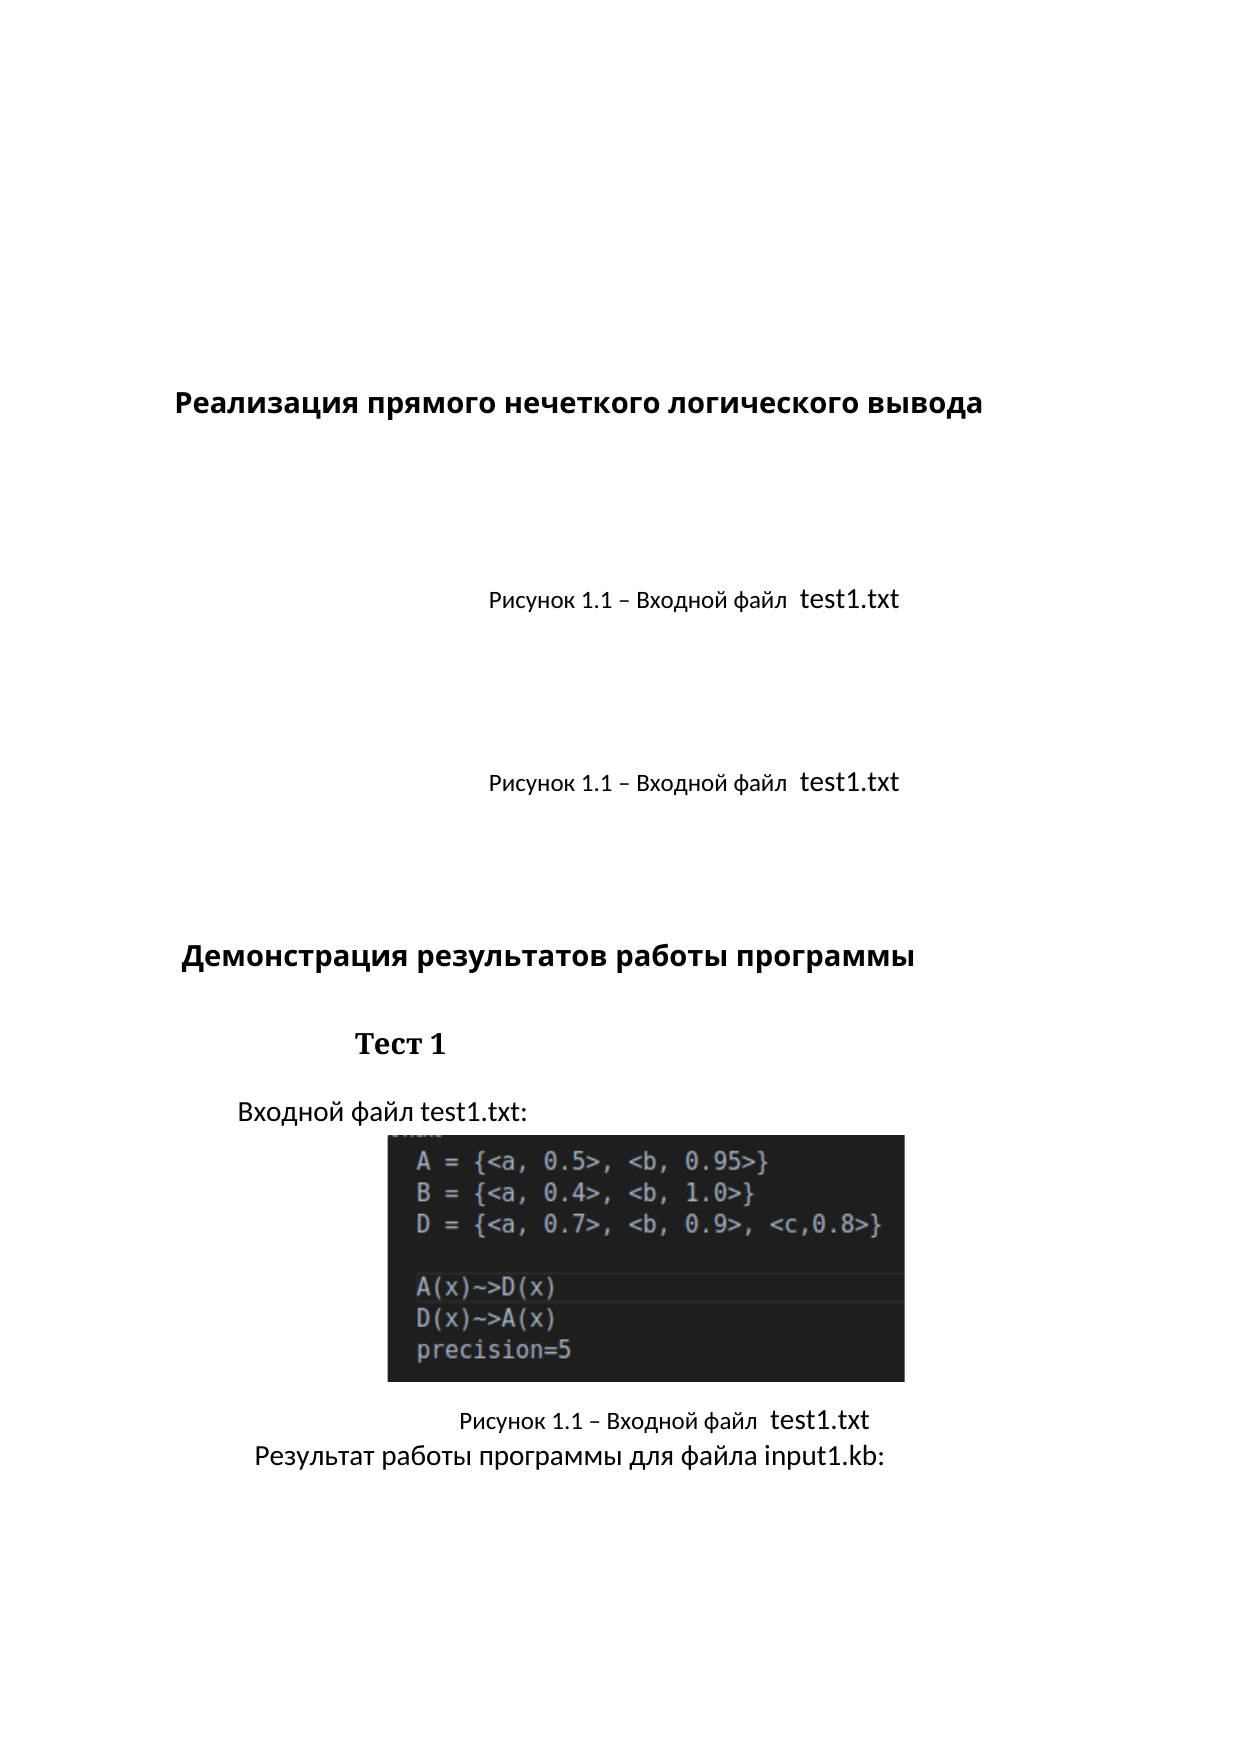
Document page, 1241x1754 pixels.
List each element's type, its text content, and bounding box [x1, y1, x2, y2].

picture [387, 1135, 905, 1382]
text Рисунок 1.1 – Входной файл test1.txt [162, 580, 1226, 616]
text Результат работы программы для файла input1.kb: [254, 1437, 1226, 1472]
subtitle Реализация прямого нечеткого логического вывода [174, 382, 1226, 422]
subtitle Тест 1 [355, 1023, 1226, 1063]
text Рисунок 1.1 – Входной файл test1.txt [162, 763, 1226, 799]
subtitle Демонстрация результатов работы программы [174, 935, 1226, 975]
text Входной файл test1.txt: [162, 1093, 1226, 1129]
text Рисунок 1.1 – Входной файл test1.txt [162, 1401, 1167, 1437]
